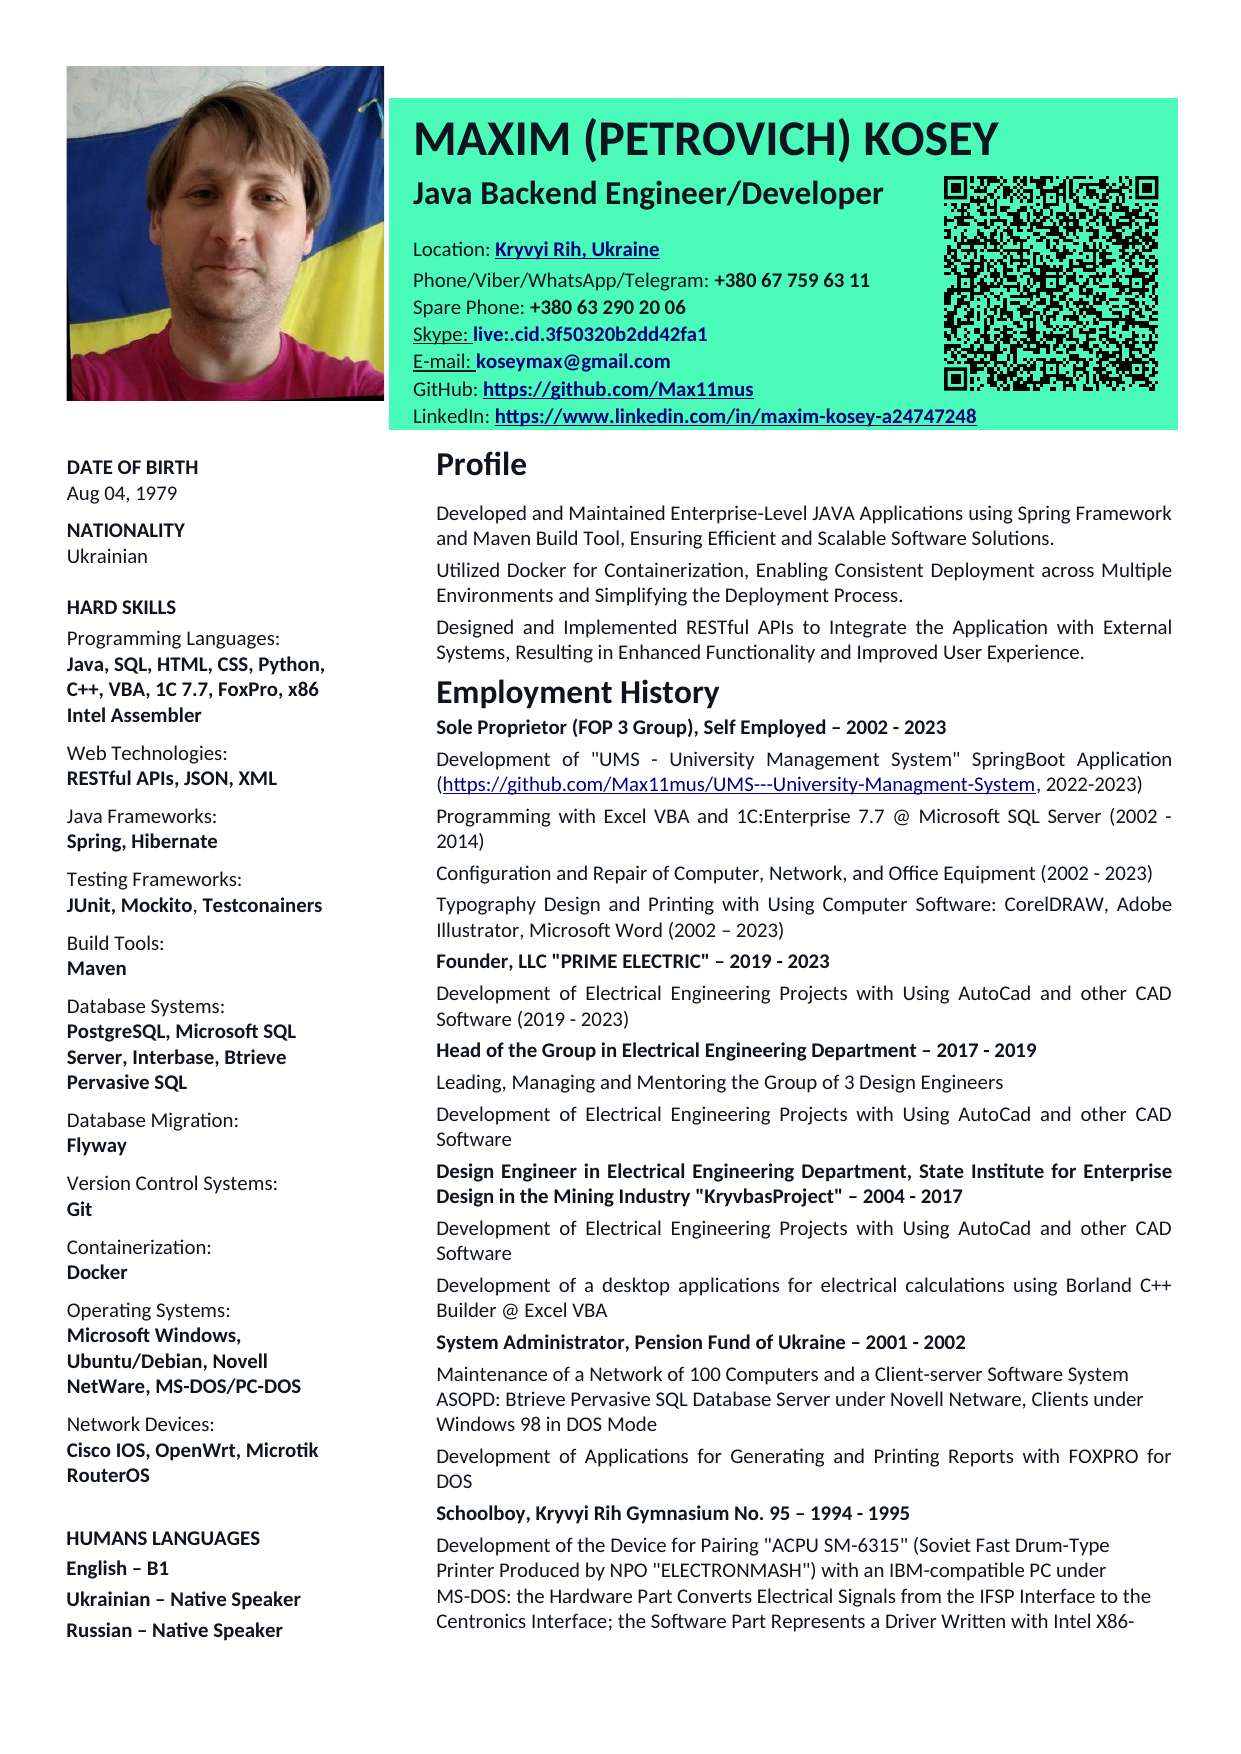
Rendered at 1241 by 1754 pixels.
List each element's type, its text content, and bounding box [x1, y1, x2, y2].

text Design Engineer in Electrical Engineering Department, State Institute for Enterprise Design in the Mining Industry "KryvbasProject" – 2004 - 2017 [436, 1158, 1173, 1209]
text Development of "UMS - University Management System" SpringBoot Application (https://github.com/Max11mus/UMS---University-Managment-System, 2022-2023) [436, 746, 1173, 797]
text Aug 04, 1979 [67, 480, 342, 505]
text Head of the Group in Electrical Engineering Department – 2017 - 2019 [436, 1037, 1173, 1063]
text Designed and Implemented RESTful APIs to Integrate the Application with External Systems, Resulting in Enhanced Functionality and Improved User Experience. [436, 614, 1173, 665]
text Ukrainian – Native Speaker [66, 1586, 342, 1612]
text Sole Proprietor (FOP 3 Group), Self Employed – 2002 - 2023 [436, 714, 1173, 739]
text Typography Design and Printing with Using Computer Software: CorelDRAW, Adobe Illustrator, Microsoft Word (2002 – 2023) [436, 892, 1173, 942]
text Schoolboy, Kryvyi Rih Gymnasium No. 95 – 1994 - 1995 [436, 1500, 1173, 1526]
text Programming Languages: Java, SQL, HTML, CSS, Python, C++, VBA, 1C 7.7, FoxPro, x86 Intel Assembler [67, 626, 342, 727]
text Java Frameworks: Spring, Hibernate [67, 803, 342, 854]
text HUMANS LANGUAGES [66, 1525, 342, 1550]
text Employment History [436, 671, 1173, 712]
text Programming with Excel VBA and 1C:Enterprise 7.7 @ Microsoft SQL Server (2002 - 2014) [436, 803, 1173, 854]
text Profile [436, 443, 1173, 483]
text Testing Frameworks: JUnit, Mockito, Testconainers [67, 866, 342, 917]
text Database Migration: Flyway [67, 1107, 342, 1158]
text Development of Electrical Engineering Projects with Using AutoCad and other CAD Software (2019 - 2023) [436, 980, 1173, 1031]
text Web Technologies: RESTful APIs, JSON, XML [67, 740, 342, 791]
text Russian – Native Speaker [66, 1617, 342, 1643]
table_header MAXIM (PETROVICH) KOSEY Java Backend Engineer/Developer Location: Kryvyi Rih, Ukraine Phone/Viber/WhatsApp/Telegram: +380 67 759 63 11 Spare Phone: +380 63 290 20 06 Skype: live:.cid.3f50320b2dd42fa1 E-mail: koseymax@gmail.com GitHub: https://github.com/Max11mus LinkedIn: https://www.linkedin.com/in/maxim-kosey-a24747248 [389, 98, 1178, 430]
text Leading, Managing and Mentoring the Group of 3 Design Engineers [436, 1069, 1173, 1094]
text DATE OF BIRTH [67, 454, 342, 480]
text Development of a desktop applications for electrical calculations using Borland C++ Builder @ Excel VBA [436, 1272, 1173, 1323]
text Ukrainian [67, 543, 342, 568]
text Developed and Maintained Enterprise-Level JAVA Applications using Spring Framework and Maven Build Tool, Ensuring Efficient and Scalable Software Solutions. [436, 500, 1173, 551]
text NATIONALITY [67, 518, 342, 543]
text Development of Electrical Engineering Projects with Using AutoCad and other CAD Software [436, 1215, 1173, 1266]
text Maintenance of a Network of 100 Computers and a Client-server Software System ASOPD: Btrieve Pervasive SQL Database Server under Novell Netware, Clients under Windows 98 in DOS Mode [436, 1361, 1173, 1437]
text Utilized Docker for Containerization, Enabling Consistent Deployment across Multiple Environments and Simplifying the Deployment Process. [436, 557, 1173, 608]
text Development of Electrical Engineering Projects with Using AutoCad and other CAD Software [436, 1101, 1173, 1152]
text Network Devices: Cisco IOS, OpenWrt, Microtik RouterOS [67, 1411, 342, 1488]
text Development of the Device for Pairing "ACPU SM-6315" (Soviet Fast Drum-Type Printer Produced by NPO "ELECTRONMASH") with an IBM-compatible PC under MS‑DOS: the Hardware Part Converts Electrical Signals from the IFSP Interface to the Centronics Interface; the Software Part Represents a Driver Written with Intel X86- [436, 1532, 1173, 1634]
text Version Control Systems: Git [67, 1171, 342, 1221]
text Build Tools: Maven [67, 930, 342, 981]
text Operating Systems: Microsoft Windows, Ubuntu/Debian, Novell NetWare, MS-DOS/PC-DOS [67, 1297, 342, 1399]
text Founder, LLC "PRIME ELECTRIC" – 2019 - 2023 [436, 949, 1173, 974]
text Development of Applications for Generating and Printing Reports with FOXPRO for DOS [436, 1443, 1173, 1494]
text HARD SKILLS [67, 594, 342, 619]
text Configuration and Repair of Computer, Network, and Office Equipment (2002 - 2023) [436, 860, 1173, 885]
text System Administrator, Pension Fund of Ukraine – 2001 - 2002 [436, 1329, 1173, 1354]
text Containerization: Docker [67, 1234, 342, 1285]
text English – B1 [66, 1556, 342, 1581]
text Database Systems: PostgreSQL, Microsoft SQL Server, Interbase, Btrieve Pervasive SQL [67, 993, 342, 1095]
